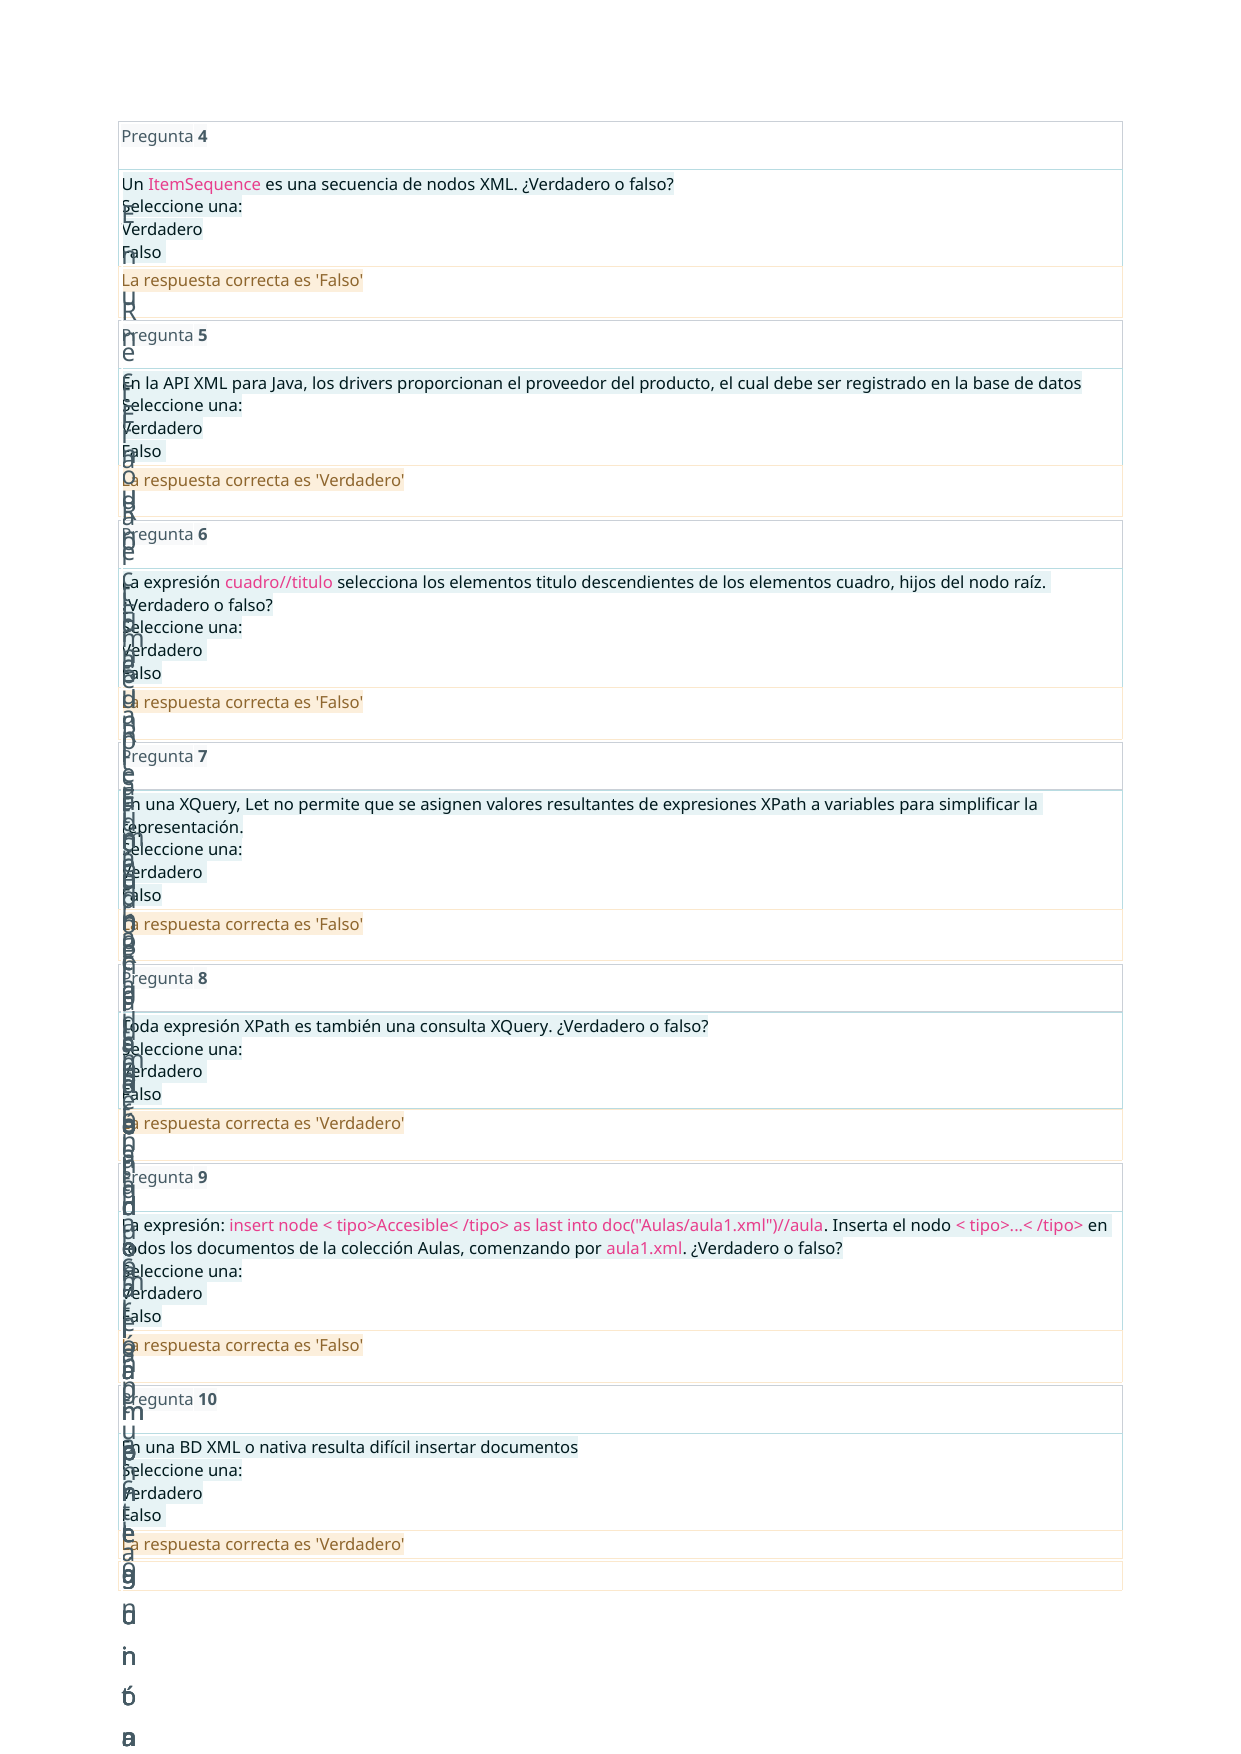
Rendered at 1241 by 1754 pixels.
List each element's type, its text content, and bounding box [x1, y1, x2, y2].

text Verdadero [123, 1279, 1122, 1302]
text Falso [123, 436, 1122, 465]
text Verdadero [125, 414, 1122, 436]
subtitle Pregunta 9 [126, 1164, 1122, 1189]
text En la API XML para Java, los drivers proporcionan el proveedor del producto, el cual debe ser registrado en la base de datos [119, 369, 1122, 396]
text Toda expresión XPath es también una consulta XQuery. ¿Verdadero o falso? [134, 1013, 1122, 1034]
text Falso [126, 880, 1122, 909]
text La respuesta correcta es 'Verdadero' [126, 1110, 1122, 1134]
text Seleccione una: [124, 391, 1122, 414]
text La expresión: insert node < tipo>Accesible< /tipo> as last into doc("Aulas/aula1.xml")//aula. Inserta el nodo < tipo>...< /tipo> en todos los documentos de la colección Aulas, comenzando por aula1.xml. ¿Verdadero o falso? [123, 1212, 1122, 1256]
subtitle Pregunta 6 [123, 521, 1122, 545]
text Falso [125, 1302, 1122, 1330]
subtitle Pregunta 10 [126, 1386, 1122, 1411]
text Seleccione una: [123, 1256, 1122, 1279]
text En una XQuery, Let no permite que se asignen valores resultantes de expresiones XPath a variables para simplificar la representación. [126, 791, 1122, 835]
text Falso [125, 658, 1122, 687]
text Verdadero [123, 1478, 1122, 1501]
text Falso [123, 237, 1122, 266]
text La respuesta correcta es 'Verdadero' [123, 466, 1122, 491]
text Seleccione una: [123, 192, 1122, 214]
subtitle Pregunta 7 [125, 743, 1122, 767]
subtitle Pregunta 8 [125, 965, 1122, 989]
text Seleccione una: [125, 1456, 1122, 1478]
text La expresión cuadro//titulo selecciona los elementos titulo descendientes de los elementos cuadro, hijos del nodo raíz. ¿Verdadero o falso? [119, 569, 1122, 613]
text Verdadero [123, 214, 1122, 237]
text Verdadero [134, 1057, 1122, 1080]
text La respuesta correcta es 'Verdadero' [126, 1531, 1122, 1558]
text Seleccione una: [133, 1034, 1122, 1057]
subtitle Pregunta 5 [123, 321, 1122, 346]
text Falso [127, 1080, 1122, 1108]
text En una BD XML o nativa resulta difícil insertar documentos [129, 1434, 1122, 1456]
text La respuesta correcta es 'Falso' [123, 267, 1122, 292]
text Verdadero [124, 636, 1122, 658]
subtitle Pregunta 4 [119, 122, 1122, 147]
text Seleccione una: [129, 835, 1122, 858]
text La respuesta correcta es 'Falso' [123, 1331, 1122, 1356]
text Un ItemSequence es una secuencia de nodos XML. ¿Verdadero o falso? [119, 170, 1122, 197]
text Verdadero [133, 858, 1122, 880]
text Falso [123, 1501, 1122, 1530]
text La respuesta correcta es 'Falso' [123, 688, 1122, 713]
text La respuesta correcta es 'Falso' [125, 910, 1122, 935]
text Seleccione una: [134, 613, 1122, 636]
